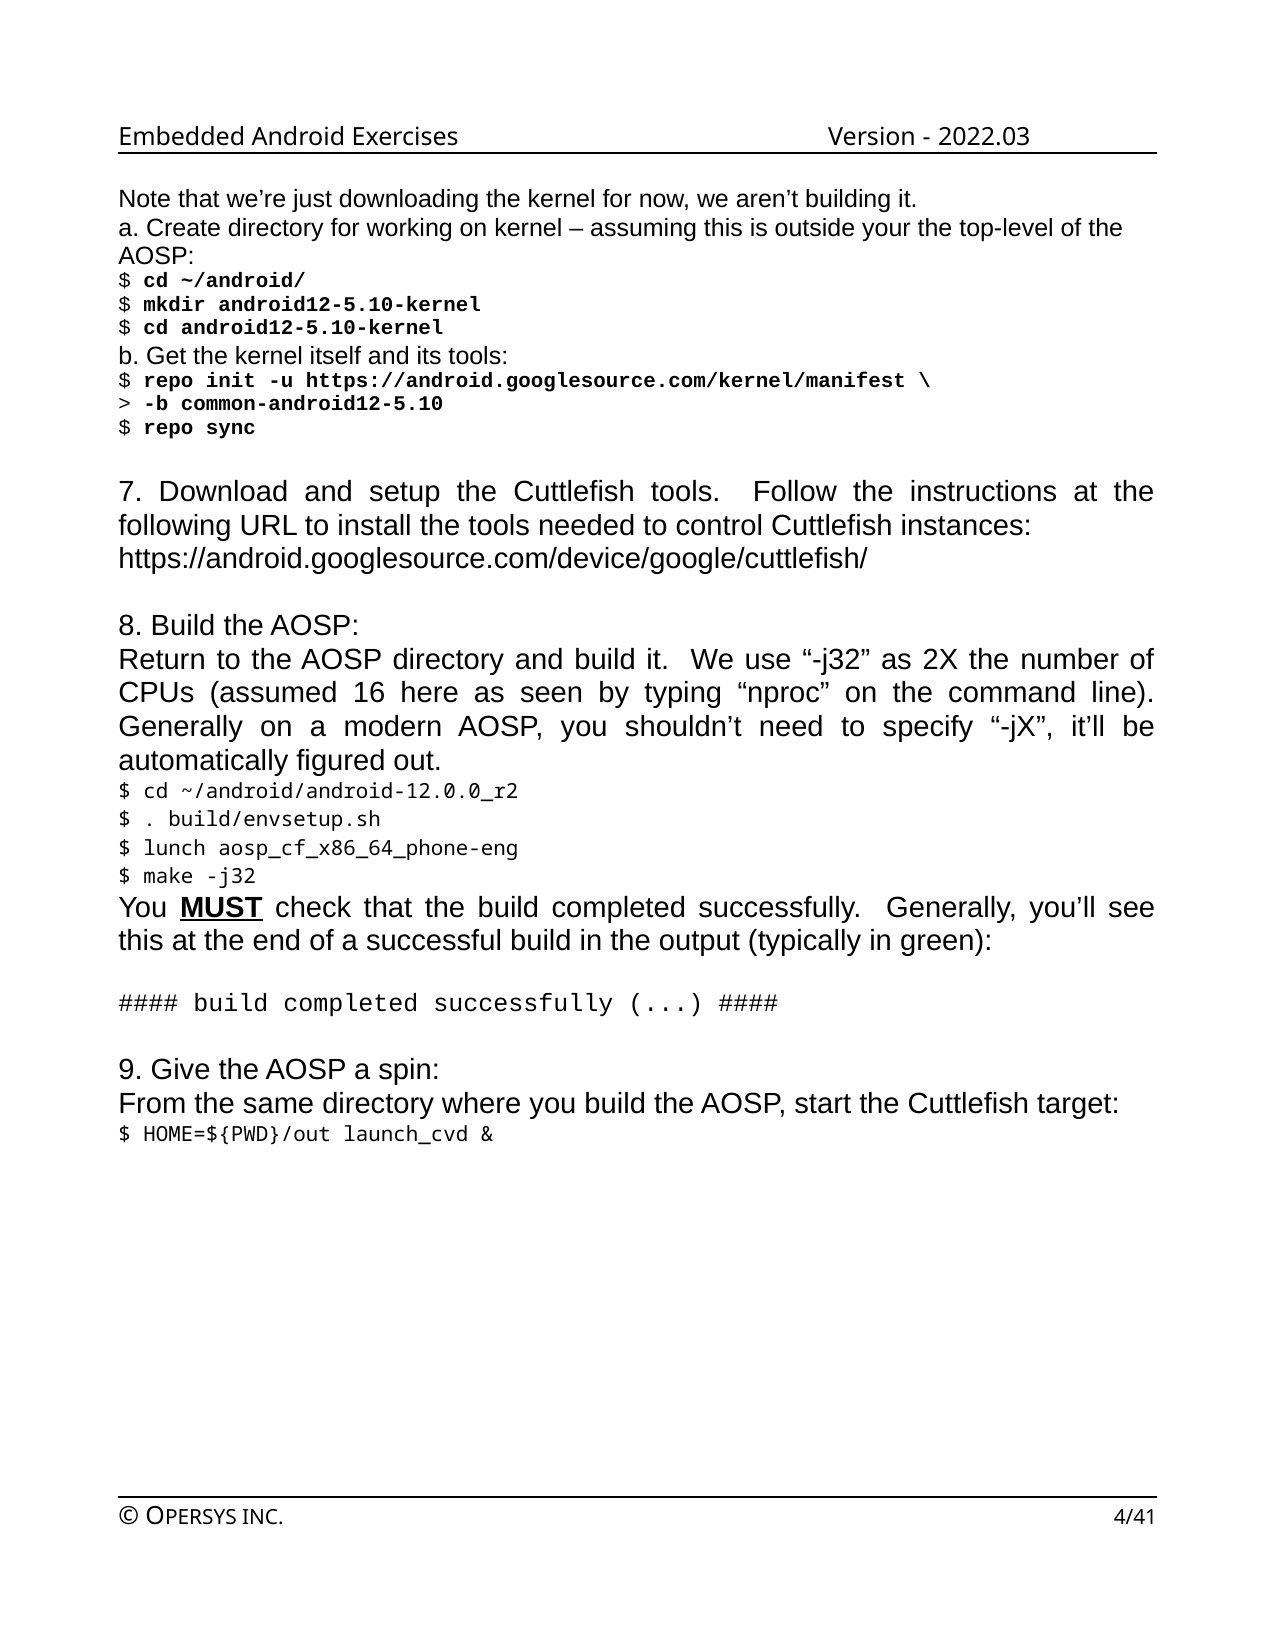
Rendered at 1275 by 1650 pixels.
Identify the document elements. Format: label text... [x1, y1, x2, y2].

text $ make -j32 [118, 861, 1157, 890]
text $ repo init -u https://android.googlesource.com/kernel/manifest \ [118, 370, 1157, 393]
text $ cd ~/android/android-12.0.0_r2 [118, 776, 1157, 804]
text #### build completed successfully (...) #### [118, 990, 1157, 1019]
text $ mkdir android12-5.10-kernel [118, 294, 1157, 317]
text Note that we’re just downloading the kernel for now, we aren’t building it. [118, 184, 1157, 212]
text https://android.googlesource.com/device/google/cuttlefish/ [118, 541, 1157, 575]
text $ lunch aosp_cf_x86_64_phone-eng [118, 833, 1157, 861]
text 8. Build the AOSP: [118, 608, 1157, 642]
text a. Create directory for working on kernel – assuming this is outside your the top-level of the AOSP: [118, 212, 1157, 270]
text 7. Download and setup the Cuttlefish tools. Follow the instructions at the following URL to install the tools needed to control Cuttlefish instances: [118, 474, 1157, 541]
text $ . build/envsetup.sh [118, 804, 1157, 833]
text $ HOME=${PWD}/out launch_cvd & [118, 1119, 1157, 1148]
text You MUST check that the build completed successfully. Generally, you’ll see this at the end of a successful build in the output (typically in green): [118, 890, 1157, 957]
text b. Get the kernel itself and its tools: [118, 341, 1157, 370]
text Return to the AOSP directory and build it. We use “-j32” as 2X the number of CPUs (assumed 16 here as seen by typing “nproc” on the command line). Generally on a modern AOSP, you shouldn’t need to specify “-jX”, it’ll be automatically figured out. [118, 642, 1157, 776]
text From the same directory where you build the AOSP, start the Cuttlefish target: [118, 1086, 1157, 1119]
text 9. Give the AOSP a spin: [118, 1052, 1157, 1086]
text > -b common-android12-5.10 [118, 393, 1157, 417]
text $ cd android12-5.10-kernel [118, 317, 1157, 341]
text $ repo sync [118, 417, 1157, 441]
text $ cd ~/android/ [118, 270, 1157, 294]
